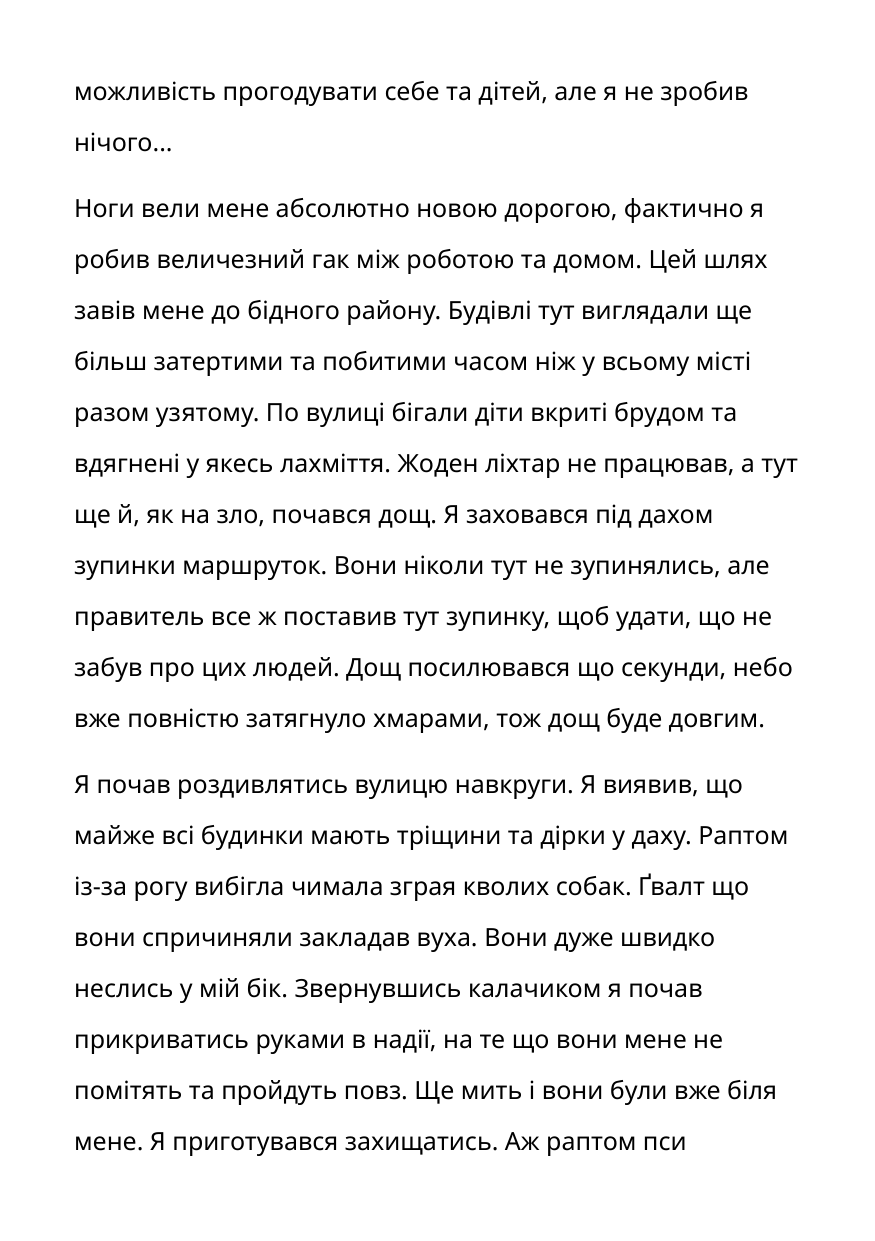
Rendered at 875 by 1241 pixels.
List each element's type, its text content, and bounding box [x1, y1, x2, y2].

text Я почав роздивлятись вулицю навкруги. Я виявив, що майже всі будинки мають тріщини та дірки у даху. Раптом із-за рогу вибігла чимала зграя кволих собак. Ґвалт що вони спричиняли закладав вуха. Вони дуже швидко неслись у мій бік. Звернувшись калачиком я почав прикриватись руками в надії, на те що вони мене не помітять та пройдуть повз. Ще мить і вони були вже біля мене. Я приготувався захищатись. Аж раптом пси [74, 767, 800, 1158]
text Ноги вели мене абсолютно новою дорогою, фактично я робив величезний гак між роботою та домом. Цей шлях завів мене до бідного району. Будівлі тут виглядали ще більш затертими та побитими часом ніж у всьому місті разом узятому. По вулиці бігали діти вкриті брудом та вдягнені у якесь лахміття. Жоден ліхтар не працював, а тут ще й, як на зло, почався дощ. Я заховався під дахом зупинки маршруток. Вони ніколи тут не зупинялись, але правитель все ж поставив тут зупинку, щоб удати, що не забув про цих людей. Дощ посилювався що секунди, небо вже повністю затягнуло хмарами, тож дощ буде довгим. [74, 191, 800, 735]
text можливість прогодувати себе та дітей, але я не зробив нічого... [74, 74, 800, 159]
